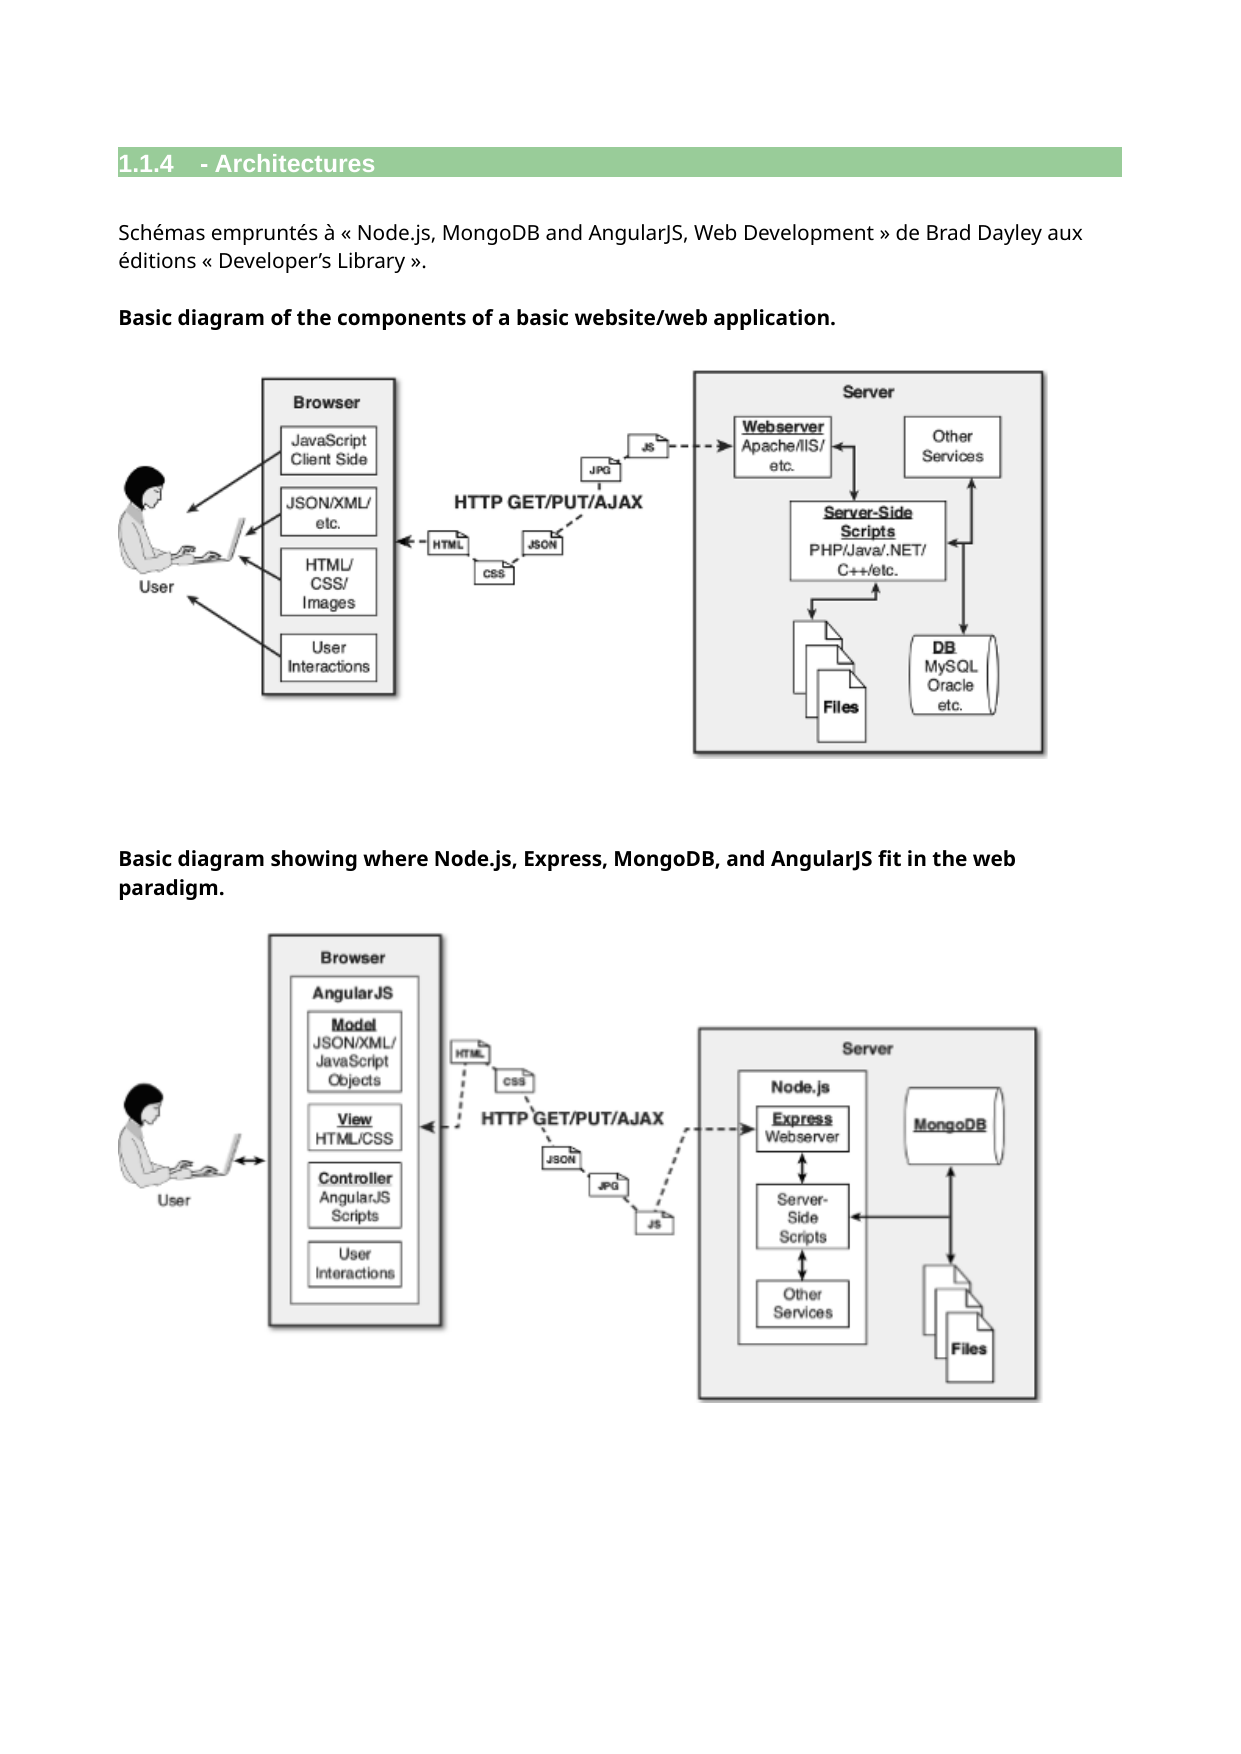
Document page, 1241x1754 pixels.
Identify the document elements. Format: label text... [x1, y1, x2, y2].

picture [118, 360, 1048, 759]
text Basic diagram of the components of a basic website/web application. [118, 303, 1122, 332]
text Basic diagram showing where Node.js, Express, MongoDB, and AngularJS fit in the web paradigm. [118, 844, 1122, 901]
text Schémas empruntés à « Node.js, MongoDB and AngularJS, Web Development » de Brad Dayley aux éditions « Developer’s Library ». [118, 218, 1122, 275]
picture [118, 929, 1044, 1403]
subtitle - Architectures [118, 149, 1122, 177]
